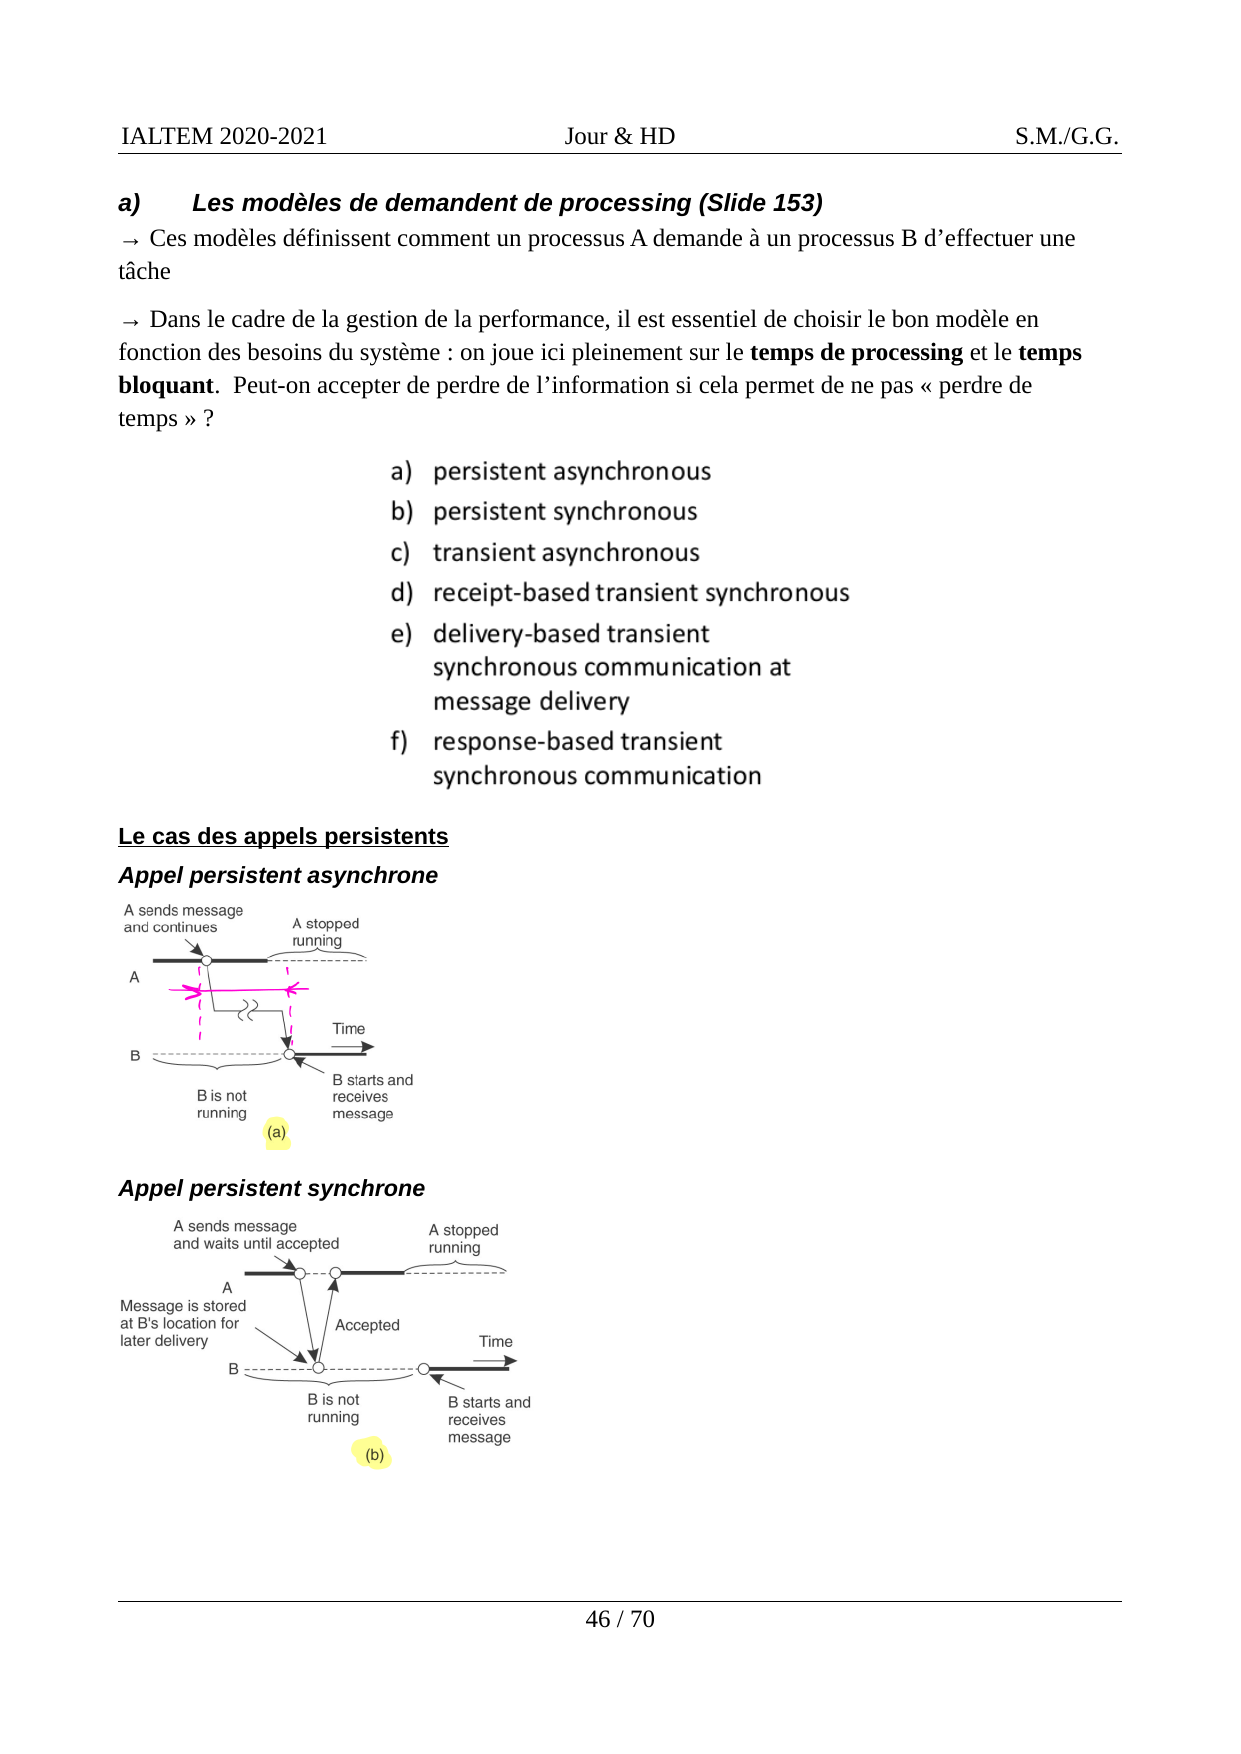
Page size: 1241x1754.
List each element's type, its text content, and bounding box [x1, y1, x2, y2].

subtitle Appel persistent synchrone [118, 1174, 1122, 1201]
subtitle Le cas des appels persistents [118, 822, 1122, 849]
picture [387, 450, 854, 798]
text → Ces modèles définissent comment un processus A demande à un processus B d’effectuer une tâche [118, 223, 1122, 285]
picture [118, 1207, 535, 1477]
subtitle Appel persistent asynchrone [118, 862, 1122, 888]
subtitle Les modèles de demandent de processing (Slide 153) [118, 188, 1122, 217]
picture [118, 894, 416, 1150]
text → Dans le cadre de la gestion de la performance, il est essentiel de choisir le bon modèle en fonction des besoins du système : on joue ici pleinement sur le temps de processing et le temps bloquant. Peut-on accepter de perdre de l’information si cela permet de ne pas « perdre de temps » ? [118, 304, 1122, 432]
